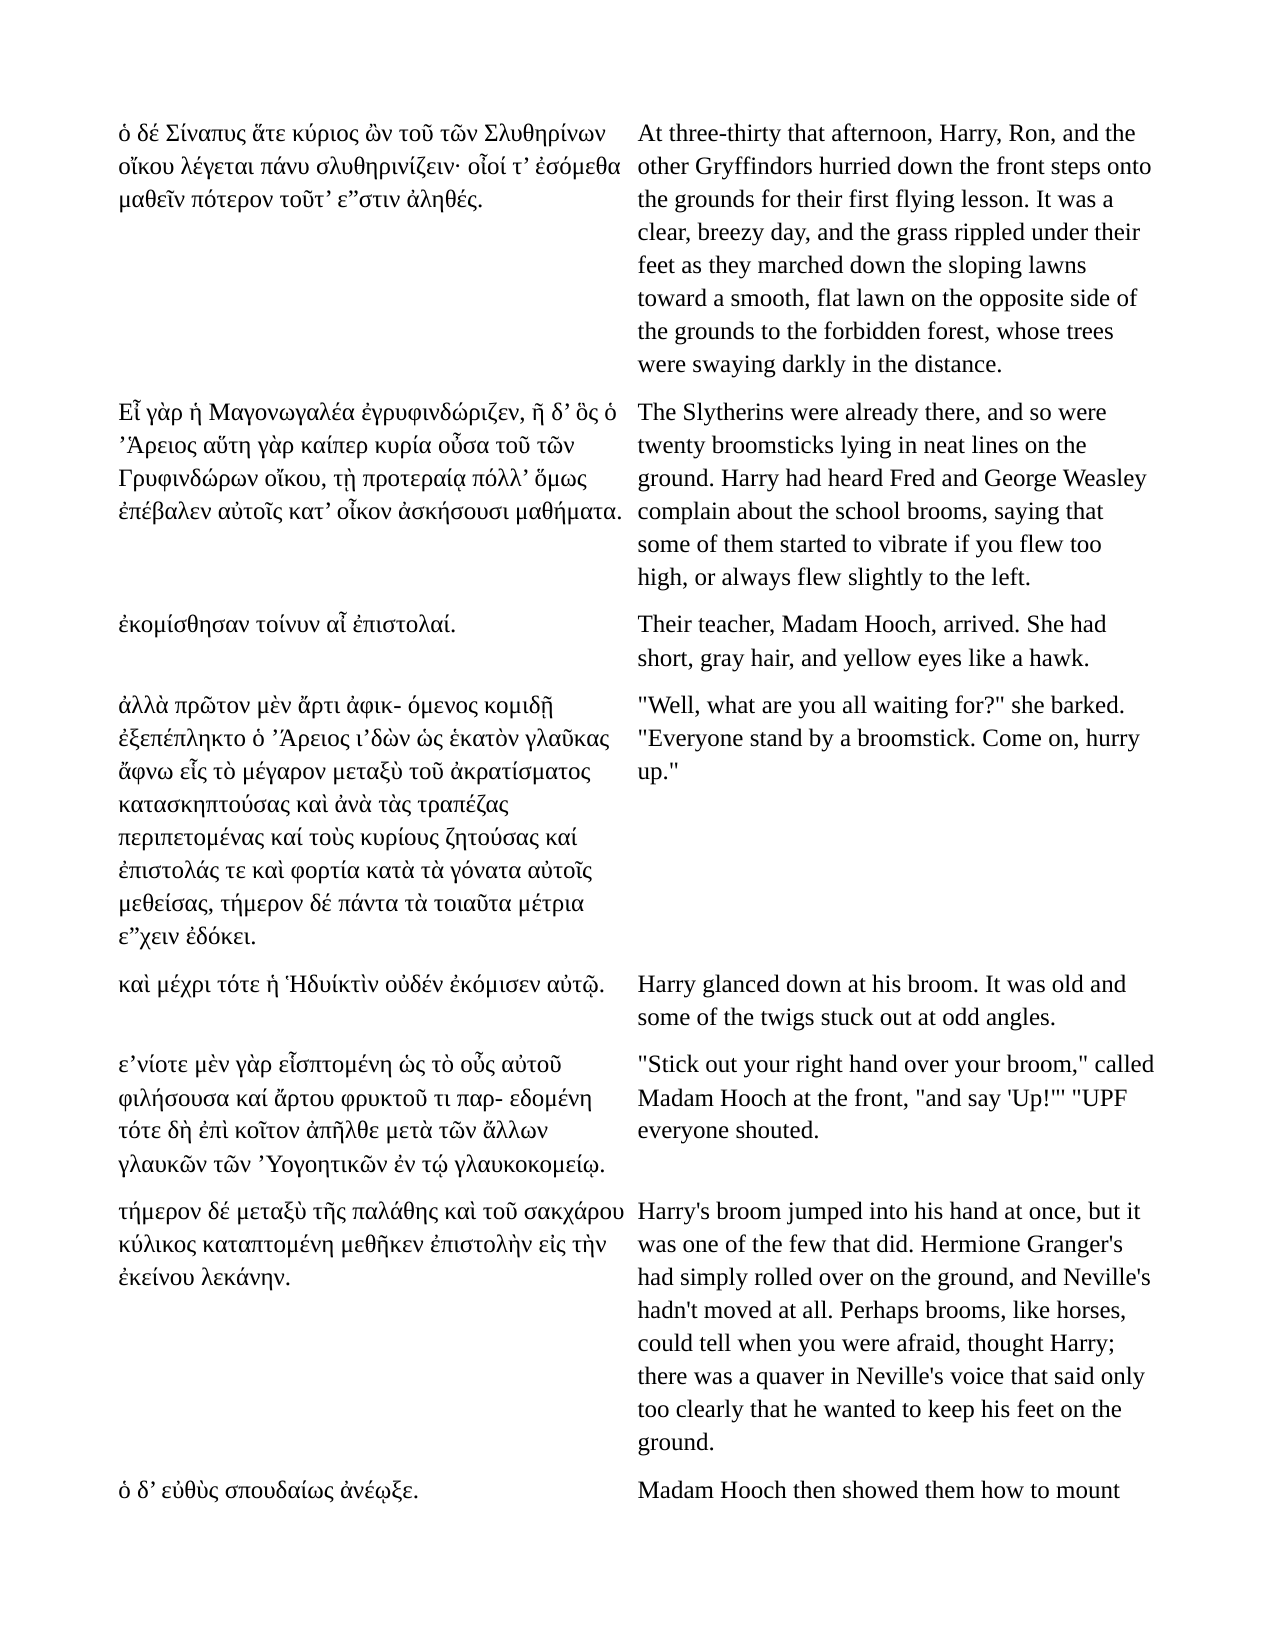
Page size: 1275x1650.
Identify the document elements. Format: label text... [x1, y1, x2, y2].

table_cell Harry's broom jumped into his hand at once, but it was one of the few that did. Hermione Granger's had simply rolled over on the ground, and Neville's hadn't moved at all. Perhaps brooms, like horses, could tell when you were afraid, thought Harry; there was a quaver in Neville's voice that said only too clearly that he wanted to keep his feet on the ground. [638, 1196, 1157, 1475]
table_cell ἐκομίσθησαν τοίνυν αἶ ἐπιστολαί. [118, 610, 637, 690]
table_cell ὁ δέ Σίναπυς ἅτε κύριος ὢν τοῦ τῶν Σλυθηρίνων οἴκου λέγεται πάνυ σλυθηρινίζειν· οἶοί τ’ ἐσόμεθα μαθεῖν πότερον τοῦτ’ ε”στιν ἀληθές. [118, 118, 637, 397]
table_cell Εἶ γὰρ ἡ Μαγονωγαλέα ἐγρυφινδώριζεν, ῆ δ’ ὃς ὁ ’Ἁρειος αὕτη γὰρ καίπερ κυρία οὖσα τοῦ τῶν Γρυφινδώρων οἴκου, τῂ προτεραίᾳ πόλλ’ ὅμως ἐπέβαλεν αὐτοῖς κατ’ οἶκον ἀσκήσουσι μαθήματα. [118, 397, 637, 609]
table_cell τήμερον δέ μεταξὺ τῆς παλάθης καὶ τοῦ σακχάρου κύλικος καταπτομένη μεθῆκεν ἐπιστολὴν εἰς τὴν ἐκείνου λεκάνην. [118, 1196, 637, 1475]
table_cell Madam Hooch then showed them how to mount [638, 1475, 1157, 1523]
table_cell "Well, what are you all waiting for?" she barked. "Everyone stand by a broomstick. Come on, hurry up." [638, 690, 1157, 969]
table_cell At three-thirty that afternoon, Harry, Ron, and the other Gryffindors hurried down the front steps onto the grounds for their first flying lesson. It was a clear, breezy day, and the grass rippled under their feet as they marched down the sloping lawns toward a smooth, flat lawn on the opposite side of the grounds to the forbidden forest, whose trees were swaying darkly in the distance. [638, 118, 1157, 397]
table_cell ἀλλὰ πρῶτον μὲν ἄρτι ἀφικ- όμενος κομιδῇ ἐξεπέπληκτο ὁ ’Άρειος ι’δὼν ὡς ἑκατὸν γλαῦκας ἄφνω εἷς τὸ μέγαρον μεταξὺ τοῦ ἀκρατίσματος κατασκηπτούσας καὶ ἀνὰ τὰς τραπέζας περιπετομένας καί τοὺς κυρίους ζητούσας καί ἐπιστολάς τε καὶ φορτία κατὰ τὰ γόνατα αὐτοῖς μεθείσας, τήμερον δέ πάντα τὰ τοιαῦτα μέτρια ε”χειν ἐδόκει. [118, 690, 637, 969]
table_cell ε’νίοτε μὲν γὰρ εἷσπτομένη ὡς τὸ οὖς αὐτοῦ φιλήσουσα καί ἄρτου φρυκτοῦ τι παρ- εδομένη τότε δὴ ἐπὶ κοῖτον ἀπῆλθε μετὰ τῶν ἄλλων γλαυκῶν τῶν ’Υογοητικῶν ἐν τῴ γλαυκοκομείῳ. [118, 1050, 637, 1196]
table_cell Harry glanced down at his broom. It was old and some of the twigs stuck out at odd angles. [638, 969, 1157, 1049]
table_cell Their teacher, Madam Hooch, arrived. She had short, gray hair, and yellow eyes like a hawk. [638, 610, 1157, 690]
table_cell The Slytherins were already there, and so were twenty broomsticks lying in neat lines on the ground. Harry had heard Fred and George Weasley complain about the school brooms, saying that some of them started to vibrate if you flew too high, or always flew slightly to the left. [638, 397, 1157, 609]
table_cell "Stick out your right hand over your broom," called Madam Hooch at the front, "and say 'Up!"' "UPF everyone shouted. [638, 1050, 1157, 1196]
table_cell ὁ δ’ εὐθὺς σπουδαίως ἀνέῳξε. [118, 1475, 637, 1523]
table_cell καὶ μέχρι τότε ἡ Ἡδυίκτὶν οὐδέν ἐκόμισεν αὐτῷ. [118, 969, 637, 1049]
